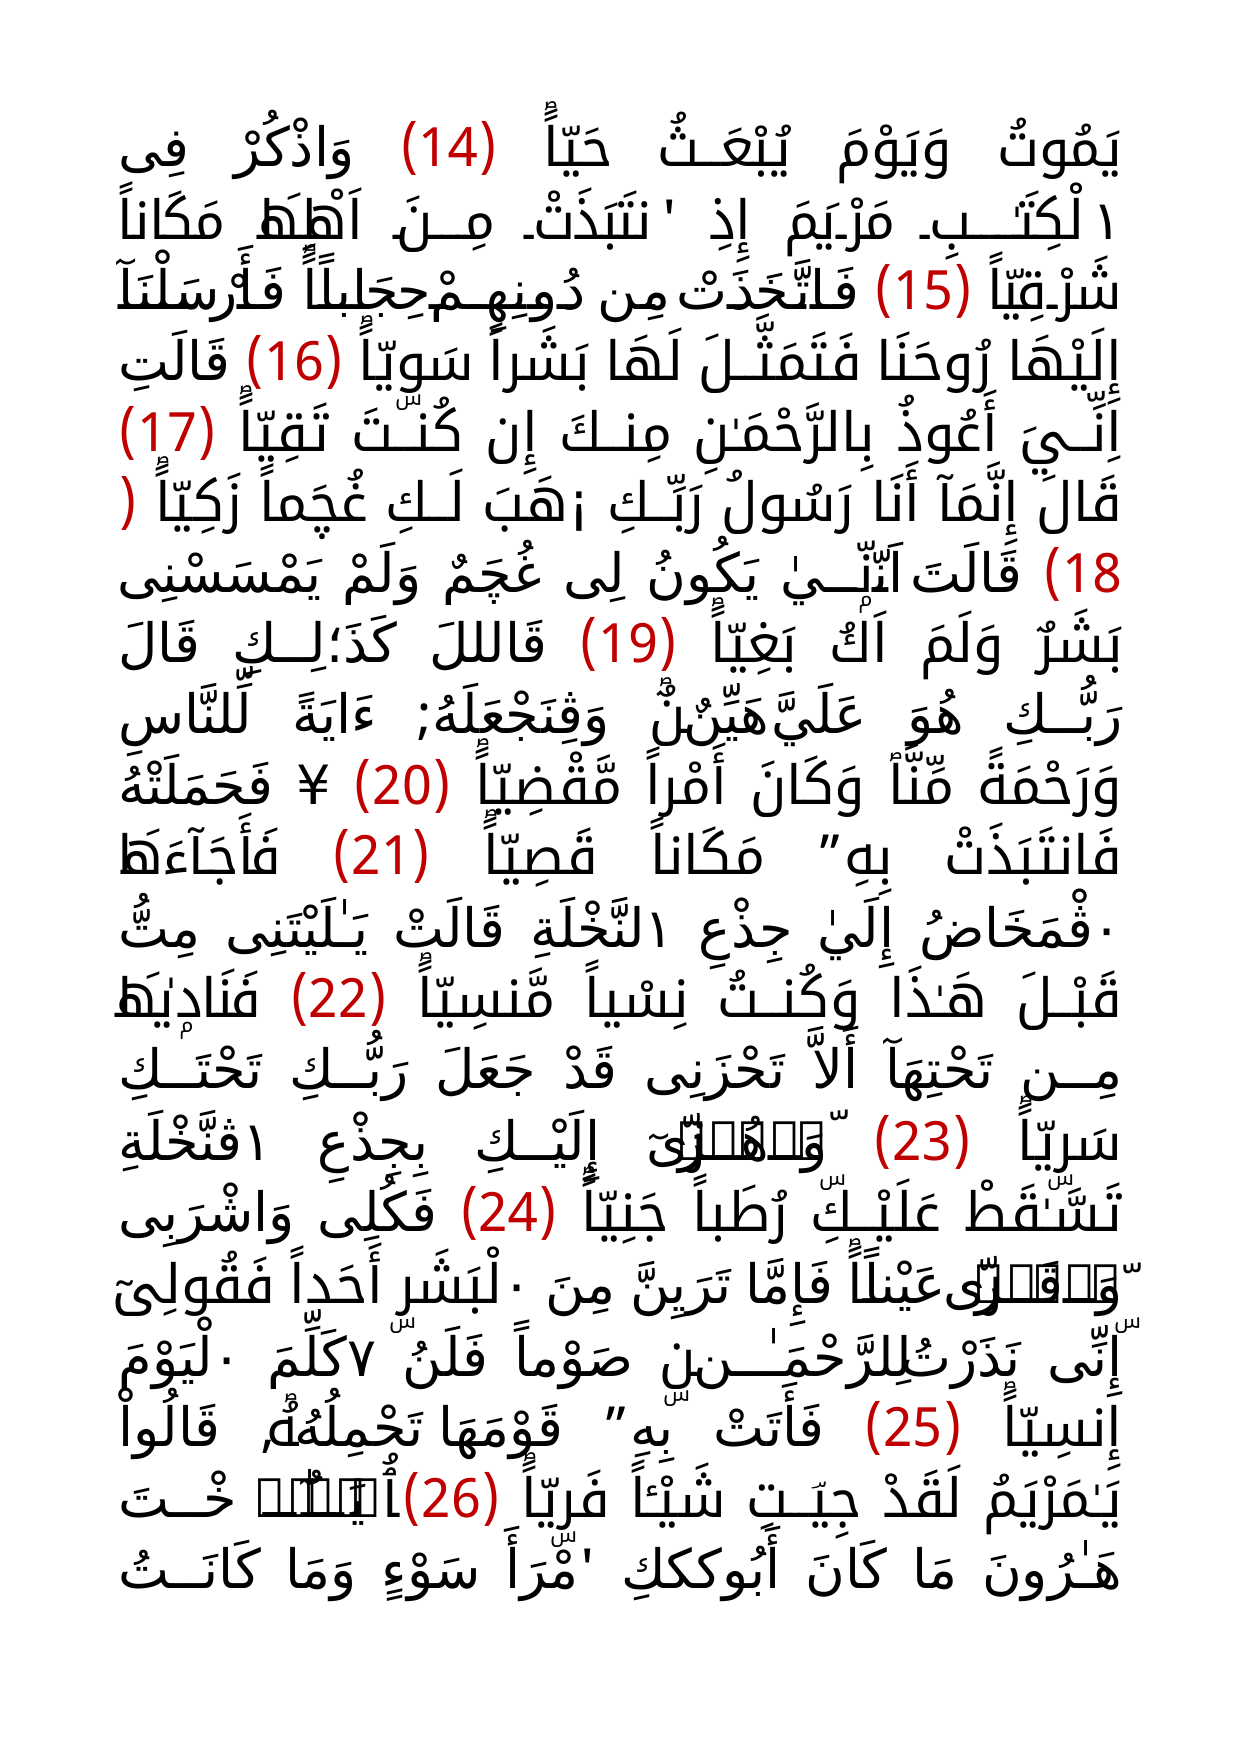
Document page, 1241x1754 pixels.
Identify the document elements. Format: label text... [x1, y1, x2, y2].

text بِسْمِ ۱للَّهِ ۱لرَّحْمَـٰنِ ۱لرَّحِيمِ كَٓهۭيۭعَٓصَٓؐ ذِكْرُ رَحْمَــتِ رَبِّــكَ عَبْدَهُ„ زَكَرۣيَّآءَ (1) اۭذْ نَادۭيٰ رَبَّهُ„ نِدَآءٗ خَفِيّاًؐ (2) قَالَ رَبِّ إِنِّى وَهَنَ ۰لْعَظْمُ مِنِّى وَاشْتَعَلَ ۰لرَّأْسسسُ شَيْباً وَلَمَ اَكُنۢ بِدُعَآئِــكَ رَبِّ شَقِيّاًؐ (3) وَإِنِّى خِفْتُ ۴لْمَوَ؛لِيَ مِنْ وَّرَآءِى وَكَانَــتِ 'مْرَأَتِى عَاقِراً فَهَــبْ لِى مِــن لَّدُنــكَ وَلِيّاً (4) يَرۣثُنِى وَيَرۣثُ مِــنَ —الِ يَعْقُوبَؐ وَاجْعَلْهُ رَبِّ رَضِيّاًؐ (5) ® يَـٰزَكَرۣيَّآءُ اِ۬نَّا نُبَشِّرُكككَ بِغُچَـمٖ 'سْمُهُ„ يَحْيۭيٰ لَمْ نَجْعَل لَّهُ„ مِن قَبْلُ سَمِيّاًؐ (6) قَالَ رَبِّ أَنّۭيٰ يَكُونُ لِى غُچَمٌ وَكَانَتِ 'مْرَأَتِى عَاقِراً وَقَدْ بَلَغْتُ مِــنَ ۰لْكِبَرۣ عُتِيّاًؐ (7) قَالَ كَذَ؛لِــكَ قَالَ رَبُّــكَ هُوَ عَلَــيَّ هَيِّنٌ وَقَدْ خَلَقْتُــكَ مِــن قَبْلُ وَلَمْ تَكُ شَيْـٔاًؐ (8) قَالَ رَبِّ 'جْعَل لِّيَ ءَايَةًؐ قَالَ ءَايَتُــكَ أَلاَّ تُكَلِّمَ ۰لنَّاسسسَ ثَچَثَ لَيَالٍ سَوۣيّاًؐ (9) فَخَرَجَ عَلَيٰ قَوْمِهِ” مِــنَ ۰ڤْمِحْرَابِ فَأَوْحۭيٰٓ إِلَيْهِمُ; أَن سَبِّحُواْ بُكْرَةً وَعَشِيّاًؐ (10) يَـٰيَحْيۭــيٰ خُذِ ۱لْكِتَـٰــبَ بِقُوَّةٍؐ وَءَاتَيْنَـٰهُ ۴لْحُكْمَ صَبِيّاًؐ (11) وَحَنَاناً مِّــن لَّدُنَّا وَزَكَوٰةًؐ وَكَانَ تَقِيّاًؐ (12) وَبَرّاَۢ بِوَ؛لِدَيْهِ وَلَمْ يَكُن جَبَّاراٗ عَصِيّاًؐ (13) وَسَچَم٘ عَلَيْهِ يَوْمَ وُلِدَ وَيَوْمَ يَمُوتُ وَيَوْمَ يُبْعَــثُ حَيّاًؐ (14) وَاذْكُرْ فِى ۱لْكِتَـٰــبِ مَرْيَمَ إِذِ 'نتَبَذَتْ مِــنَ اَهْلِهَا مَكَاناً شَرْقِيّاً (15) فَاتَّخَذَتْ مِن دُونِهِمْ حِجَاباًؐ فَأَرْسَلْنَآ إِلَيْهَا رُوحَنَا فَتَمَثَّــلَ لَهَا بَشَراً سَوۣيّاًؐ (16) قَالَتِ اِنِّــيَ أَعُوذُ بِالرَّحْمَـٰنِ مِنــكَ إِن كُنــتَ تَقِيّاًؐ (17) قَالَ إِنَّمَآ أَنَا رَسُولُ رَبِّــكِ ¡هَبَ لَــكِ غُچَماً زَكِيّاًؐ (18) قَالَتَ اَنّۭــيٰ يَكُونُ لِى غُچَمٌ وَلَمْ يَمْسَسْنِى بَشَرٌ وَلَمَ اَكُ بَغِيّاًؐ (19) قَالللَ كَذَ؛لِــكِ قَالَ رَبُّــكِ هُوَ عَلَيَّ هَيِّنٌؐ وَڤِنَجْعَلَهُ; ءَايَةً لِّلنَّاسِ وَرَحْمَةً مِّنَّاؐ وَكَانَ أَمْراً مَّقْضِيّاًؐ (20) ¥ فَحَمَلَتْهُ فَانتَبَذَتْ بِهِ” مَكَاناً قَصِيّاًؐ (21) فَأَجَآءَهَا ۰ڤْمَخَاضُ إِلَيٰ جِذْعِ ۱لنَّخْلَةِ قَالَتْ يَـٰلَيْتَنِى مِتُّ قَبْــلَ هَـٰذَا وَكُنــتُ نِسْياً مَّنسِيّاًؐ (22) فَنَادۭيٰهَا مِــن تَحْتِهَآ أَلاَّ تَحْزَنِى قَدْ جَعَلَ رَبُّــكِ تَحْتَــكِ سَرۣيّاًؐ (23) وَهُزّۣىٓ إِلَيْــكِ بِجِذْعِ ۱ڤنَّخْلَةِ تَسَّـٰقَطْ عَلَيْــكِ رُطَباً جَنِيّاًؐ (24) فَكُلِى وَاشْرَبِى وَقَرّۣى عَيْناًؐ فَإِمَّا تَرَيِنَّ مِنَ ۰لْبَشَرۣ أَحَداً فَقُولِىٓ إِنِّى نَذَرْتُ لِلرَّحْمَـٰــنۣ صَوْماً فَلَنُ ۷كَلِّمَ ۰لْيَوْمَ إِنسِيّاًؐ (25) فَأَتَتْ بِهِ” قَوْمَهَا تَحْمِلُهُؐ, قَالُواْ يَـٰمَرْيَمُ لَقَدْ جِيؔــتِ شَيْـٔاً فَرۣيّاًؐ (26) يَـٰٓٱُخْــتَ هَـٰرُونَ مَا كَانَ أَبُوكككِ 'مْرَأَ سَوْءٍ وَمَا كَانَــتُ ۷مُّــكِ بَغِيّاًؐ (27) فَأَشَارَتِ اِلَيْهِؐ قَالُواْ كَيْفَ نُكَلِّمُ مَــن كَانَ فِى ۱لْمَهْدِ صَبِيّاًؐ (28) قَالَ إِنِّى عَبْدُ ۴للَّهِ ءَاتۭيٰنِــيَ ۰لْكِتَـٰبَ وَجَعَلَنِى نَبِيٓــٔاً (29) وَجَعَلَنِى مُبَـٰرَكاٗ اَيْــنَ مَا كُنــتُ وَأَوْصۭـٰنِى بِالصَّلَوٰةِ وَالزَّكَوٰةِ مَا دُمْتُ حَيّاً (30) وَبَرّاَۢ بِوَ؛لِدَتِىؐ وَلَمْ يَجْعَلْنِى جَبَّاراً شَقِيّاًؐ (31) وَالسَّچَمُ عَلَيَّ يَوْمَ وُلِدتُّ وَيَوْمَ أَمُوتُ وَيَوْمَ ٱُبْعَثُ حَيّاًؐ (32) ذَ؛لِــكَ عِيسَي "بْنُ مَرْيَمَؐ قَوْلُ ۴لْحَقِّ ۱ﻟ﮲ فِيهِ يَمْتَرُونَؐ (33) مَا كَانَ لِلهِ أَنْ يَّتَّخِذَ مِنْ وَّلَدٍؐ سُبْحَـٰنَهُؐ; إِذَا قَضۭــيٰٓ أَمْراً فَإِنَّمَا يَقُولُ لَهُ„ كُنؐ فَيَكُونُؐ (34) وَأَنَّ ۰للَّهَ رَبِّى وَرَبُّكُمْ فَاعْبُدُوهُؐ هَـٰذَا صِرَ؛طٌ مُّسْتَقِيمٌؐ (35) فَاخْتَلَفَ ۰لاَحْزَابببُ مِـنۢ بَيْنِهِمْؐ فَوَيْلٌ لِّلذِيــنَ كَفَرُواْ مِــن مَّشْهَدِ يَوْمٖ عَظِيمٖؐ (36) اَسْمِعْ بِهِمْ وَأَبْصِرْ يَوْمَ يَاتُونَنَاؐ چَكِنِ ۱لظَّـٰلِمُونَ ۰لْيَوْمَ فِى ضَچَلٍ مُّبِينٍؐ (37) وَأَنذِرْهُمْ يَوْمَ ۰لْحَسْرَةِ إِذْ قُضِــيَ ۰لاَمْرُ وَهُمْ فِى غَفْلَةٍ وَهُمْ لاَ يُومِنُونَؐ (38) إِنَّا نَحْنُ نَرۣثُ ۴لاَرْضَ وَمَنْ عَلَيْهَاؐ وَإِلَيْنَا يُرْجَعُونَؐ (39) ® وَاذْكُرْ فِى ۱لْكِتَـٰــبِ إِبْرَ؛هِيمَ (40) إِنَّهُ„ كَانَ صِدِّيقاً نَّبِيٓــٔاٗ (41) اِذْ قَالَ لَأِبِيهِ يَـٰٓأَبَــتِ لِمَ تَعْبُدُ مَا لاَ يَسْمَعُ وَلاَ يُبْصِرُ وَلاَ يُغْنِى عَنــكَ شَيْـٔاًؐ (42) يَـٰٓأَبَــتِ إِنِّى قَدْ جَآءَنِى مِــنَ ۰لْعِلْمِ مَا لَمْ يَاتِــكَ فَاتَّبِعْنِىٓ أَهْدِكَ صِرَ؛طاً سَوۣيّاًؐ (43) يَـٰٓأَبَــتِ لاَ تَعْبُدِ ۱لشَّيْطَـٰنَؐ إِنَّ ۰لشَّيْطَـٰــنَ كَانَ لِلرَّحْمَـٰــنۣ عَصِيّاًؐ (44) يَـٰٓأَبَــتِ إِنِّــيَ أَخَافُ أَنْ يَّمَسَّــكَ عَذَابٌ مِّنَ ۰لرَّحْمَـٰنِ فَتَكُونَ لِلشَّيْطَـٰنِ وَلِيّاًؐ (45) قَالَ أَرَاغِب٘ اَنتَ عَــنَ —الِهَتِىؐ يَـٰٓإِبْرَ؛هِيمُ لَئِن لَّمْ تَنتَهِ لَأَرْجُمَنَّــكَ وَاهْجُرْنِى مَلِيّاًؐ (46) قَالَ سَچَم٘ عَلَيْــكَ سَأَسْتَغْفِرُ لَــكَ رَبِّيَ إِنَّهُ„ كَانَ بِى حَفِيّاً (47) وَأَعْتَزۣلُكُمْ وَمَا تَدْعُونَ مِن دُونِ ۱للَّهِ وَأَدْعُواْ رَبِّى عَسۭــيٰٓ أَلٓاَّ أَكُونَ بِدُعَآءِ رَبِّى شَقِيّاًؐ (48) فَلَمَّا "عْتَزَلَهُمْ وَمَا يَعْبُدُونَ مِن دُونِ ۱للَّهِ وَهَبْنَا لَهُ; إِسْحَـٰقَ وَيَعْقُوبَؐ وَكُلًاّ جَعَلْنَا نَبِيٓــٔاًؐ (49) وَوَهَبْنَا لَهُم مِّن رَّحْمَتِنَا وَجَعَلْنَا لَهُمْ لِسَانَ صِدْقٖ عَلِيّاًؐ (50) وَاذْكُرْ فِى ۱لْكِتَـٰــبِ مُوسۭيٰٓ إِنَّهُ„ كَانننَ مُخْلِصاً وَكَانَ رَسُولًا نَّبِيٓــٔاًؐ (51) وَنَـٰدَيْنَـٰهُ مِن جَانِــبِ ۱لطُّورۣ ۱لاَيْمَنِ وَقَرَّبْنَـٰهُ نَجِيّاًؐ (52) وَوَهَبْنَا لَهُ„ مِن رَّحْمَتِنَآ أَخَاهُ هَـٰرُونَ نَبِيٓــٔاًؐ (53) وَاذْكُرْ فِى ۱لْكِتَـٰــبِ إِسْمَـٰعِيلَ إِنَّهُ„ كَانَ صَادِقَ ۰لْوَعْدِ وَكَانَ رَسُولًا نَّبِيٓــٔاً (54) وَكَانَ يَامُرُ أَهْلَهُ„ بِالصَّلَوٰةِ وَالزَّكَوٰةِؐ وَكَانَ عِندَ رَبِّهِ” مَرْضِيّاًؐ (55) وَاذْكُرْ فِى ۱لْكِتَـٰــبِ إِدْرۣيـسَ إِنَّهُ„ كَانَ صِدِّيقاً نَّبِيٓـــٔاًؐ (56) وَرَفَعْنَـٰهُ مَكَاناٗ عَلِيّــاٗؐ (57) ۷وْلَئِكَ ۰لذِيــنَ أَنْعَمَ ۰للَّهُ عَلَيْهِم مِّنَ ۰لنَّبِيٓــٕـﯧــــنَ مِن ذُرّۣيَّةِ ءَادَمَ وَمِمَّــنْ حَمَلْنَا مَعَ نُوحٍ وَمِن ذُرّۣيَّةِ إِبْرَ؛هِيمَ وَإِسْرَآءِيلَ وَمِمَّنْ هَدَيْنَا وَاجْتَبَيْنَآؐ إِذَا تُتْلۭــيٰ عَلَيْهِمُ; ءَايَـٰتُ ۴لرَّحْمَـٰنِ خَرُّواْ سُجَّداً وَبُكِيّاًؐ ¦ (58) © فَخَلَفَ مِنۢ بَعْدِهِمْ خَلْف٘ اَضَاعُواْ ۴لصَّلَوٰةَ وَاتَّبَعُواْ ۴لشَّهَوَ؛تِ فَسَوْفَ يَلْقَوْنَ غَيّاٗ (59) اِلاَّ مَــن تَابَ وَءَامَنَ وَعَمِــلَ صَـٰڤِحاً فَٱُوْلَئِكَ يَدْخُلُونَ ۰لْجَنَّةَ وَلاَ يُظْلَمُونَ شَيْـٔاً (60) جَنَّـٰتِ عَدْنٖ ۱لتِى وَعَدَ ۰لرَّحْمَـٰنُ عِبَادَهُ„ بِالْغَيْــبِؐ إِنَّهُ„ كَانَ وَعْدُهُ„ مَاتِيّاًؐ (61) لاَّ يَسْمَعُونَ فِيهَا لَغْواٗؐ اِلاَّ سَچَماًؐ وَلَهُمْ رۣزْقُهُمْ فِيهَا بُكْرَةً وَعَشِيّاًؐ (62) تِلْــكَ ۰لْجَنَّةُ ۴لتِى نُورۣثُ مِنْ عِبَادِنَا مَــن كَانَ تَقِيّاًؐ (63) وَمَا نَتَنَزَّلُ إِلاَّ بِأَمْرۣ رَبِّــكَؐ لَهُ„ مَا بَيْنَ أَيْدِينَا وَمَا خَلْفَنَا وَمَا بَيْــنَ ذَ؛لِــكَؐ وَمَا كَانَ رَبُّــكَ نَسِيّاًؐ (64) رَّبُّ ۴لسَّمَـٰوَ؛تِ وَالاَرْضِ وَمَا بَيْنَهُمَا فَاعْبُدْهُ وَاصْطَبِرْ لِعِبَـٰدَتِهِؐ” هَلْ تَعْلَمُ لَهُ„ سَمِيّاًؐ (65) وَيَقُولُ ۴لِانسَـٰنُ أَ.ذَا مَا مِــتُّ لَسَوْفَ ٱُخْرَجُ حَيّاٗؐ (66) اَوَلاَ يَذْكُرُ ۴لِانسَـٰــنُ أَنَّا خَلَقْنَـٰهُ مِن قَبْلُ وَلَمْ يَــكُ شَيْـٔاًؐ (67) فَوَرَبِّــكَ ڤَنَحْشُرَنَّهُمْ وَالشَّيَـٰطِيــنَ ثُمَّ ڤَنُحْضِرَنَّهُمْ حَوْلَ جَهَنَّمَ جُثِيّاًؐ (68) ثُمَّ لَنَنزۣعَــنَّ مِـن كُلِّ شِيعَةٖ اَيُّهُمُ; أَشَدُّ عَلَي ۰لرَّحْمَـٰــنۣ عُتِيّاًؐ (69) ثُمَّ ڤَنَحْــنُ أَعْلَمُ بِالذِينَ هُمُ; أَوْلۭيٰ بِهَا صُلِيّاًؐ (70) وَإِن مِّنكُمُ; إِلاَّ وَارۣدُهَا كَانننَ عَلَيٰ رَبِّــكَ حَتْماً مَّقْضِيّاًؐ (71) ثُمَّ نُـنَجّىِ ۱لذِينَ "تَّقَواْ وَّنَذَرُ ۴لظَّـٰلِمِينَ فِيهَا جُثِيّاًؐ (72) وَإِذَا تُتْلۭــيٰ عَلَيْهِمُ; ءَايَـٰتُنَا بَيِّنَـٰــتٍ قَالَ ۰لذِيــنَ كَفَرُواْ لِلذِيــنَ ءَامَنُوٓاْ أَيُّ ۴لْفَرۣيقَيْــنۣ خَيْرٌ مَّقَاماً وَأَحْسَنُ نَدِيّاًؐ (73) وَكَمَ اَهْلَكْنَا قَبْلَهُم مِّن قَرْنٖ هُمُ; أَحْسَنُ أَثَـٰثاً وَرۣءْياًؐ (74) ® قُـلْ مَن كَانَ فِى ۱لضَّچَلَةِ فَلْيَمْدُدْ لَهُ ۴لرَّحْمَـٰــنُ مَدّاٗؐ (75) حَتَّيٰٓ إِذَا رَأَوْاْ مَا يُوعَدُونَ إِمَّا ۰لْعَذَابَ وَإِمَّا ۰لسَّاعَةَ فَسَيَعْلَمُونَ مَنْ هُوَ شَرٌّ مَّكَاناً وَأَضْعَفُ جُنداًؐ (76) وَيَزۣيدُ ۴للَّهُ ۴لذِينَ "هْتَدَوْاْ هُديًؐ وَالْبَـٰقِيَـٰـــتُ ۴ڤصَّـٰڤِحَـٰتُ خَيْر٘ عِندَ رَبِّــكَ ثَوَاباً وَخَيْرٌ مَّرَدّاٗؐ (77) اَفَرَ×يْتَ ۰ﻟ﮲ كَفَرَ بِـَٔايَـٰتِنَا وَقَالَ لُءَوتَيَــنَّ مَالًا وَوَلَداٗ (78) اَطَّلَعَ ۰لْغَيْبَ أَمِ 'تَّخَذَ عِندَ ۰لرَّحْمَـٰــنۣ عَهْداً (79) كَلؐاَّ سَنَكْتُــبُ مَا يَقُولُ وَنَمُدُّ لَهُ„ مِــنَ ۰لْعَذَابِ مَدّاًؐ (80) وَنَرۣثُهُ„ مَا يَقُولُ وَيَاتِينَا فَرْداًؐ (81) وَاتَّخَذُواْ مِن دُونِ ۱للَّهِ ءَالِهَةً لِّيَكُونُواْ لَهُمْ عِزّاً (82) كَلؐاَّ سَيَكْفُرُونَ بِعِبَادَتِهِمْ وَيَكُونُونَ عَلَيْهِمْ ضِدّاٗؐ (83) اَلَمْ تَرَ أَنَّـآ أَرْسَلْنَا ۰لشَّيَـٰطِينَ عَلَــي ۰لْكۭـٰفِـرۣينَ تَؤُزُّهُمُ; أَزّاًؐ (84) فَلاَ تَعْجَــلْ عَلَيْهِمُؐ; إِنَّمَا نَعُدُّ لَهُمْ عَدّاًؐ (85) يَوْمَ نَحْشُرُ ۴لْمُتَّقِينَ إِلَي ۰لرَّحْمَـٰنِ وَفْداً (86) وَنَسُوقُ ۴ڤْمُجْرۣمِيــنَ إِلَيٰ جَهَنَّمَ وۣرْداًؐ (87) لاَّ يَمْلِكُونَ ۰لشَّفَـٰعَةَ إِلاَّ مَـنِ 'تَّخَذَ عِندَ ۰لرَّحْمَـٰــنۣ عَهْداًؐ (88) وَقَالُواْ èتَّخَذَ ۰لرَّحْمَـٰنُ وَلَداًؐ (89) لَّقَدْ جِيؔتُمْ شَيْـٔاٗ اِدّاً (90) يَكَادُ ۴لسَّمَـٰوَ؛تُ يَتَفَطَّرْنَ مِنْهُ وَتَنشَــقُّ ۴لاَرْضُ وَتَخِرُّ ۴لْجِبَالُ هَدّاٗ (91) اَن دَعَوْاْ لِلرَّحْمَـٰنِ وَلَداًؐ (92) وَمَا يَنۢبَغِى لِلرَّحْمَـٰنِ أَنْ يَّتَّخِذَ وَلَداٗؐ (93) اِننن كُلُّ مَن فِى ۱لسَّمَـٰوَ؛تتتِ وَالاَرْضِ إِلٓاَّ ءَاتِى ۱لرَّحْمَـٰنِ عَبْداًؐ (94) لَّقَدَ اَحْصۭيٰهُمْ وَعَدَّهُمْ عَدّاًؐ (95) وَكُلُّهُمُ; ءَاتِيهِ يَوْمَ ۰لْقِيَـٰمَةِ فَرْداٗؐ (96) اِنَّ ۰لذِيــنَ ءَامَنُواْ وَعَمِلُواْ ۴ڤصَّـٰڤِحَـٰــتِ سَيَجْعَــلُ لَهُمُ ۴لرَّحْمَـٰنُ وُدّاًؐ (97) فَإِنَّمَا يَسَّرْنَـٰهُ بِلِسَانِــكَ لِتُبَشِّرَ بِهِ ۱لْمُتَّقِينَ وَتُنذِرَ بِهِ” قَوْماً لُّدّاًؐ (98) وَكَمَ اَهْلَكْنَا قَبْلَهُم مِّن قَرْنٖ هَـلْ تُحِسُّ مِنْهُم مِّــنَ اَحَدٖ اَوْ تَسْمَعُ لَهُمْ رۣكْزاً (99) [118, 118, 1122, 1610]
